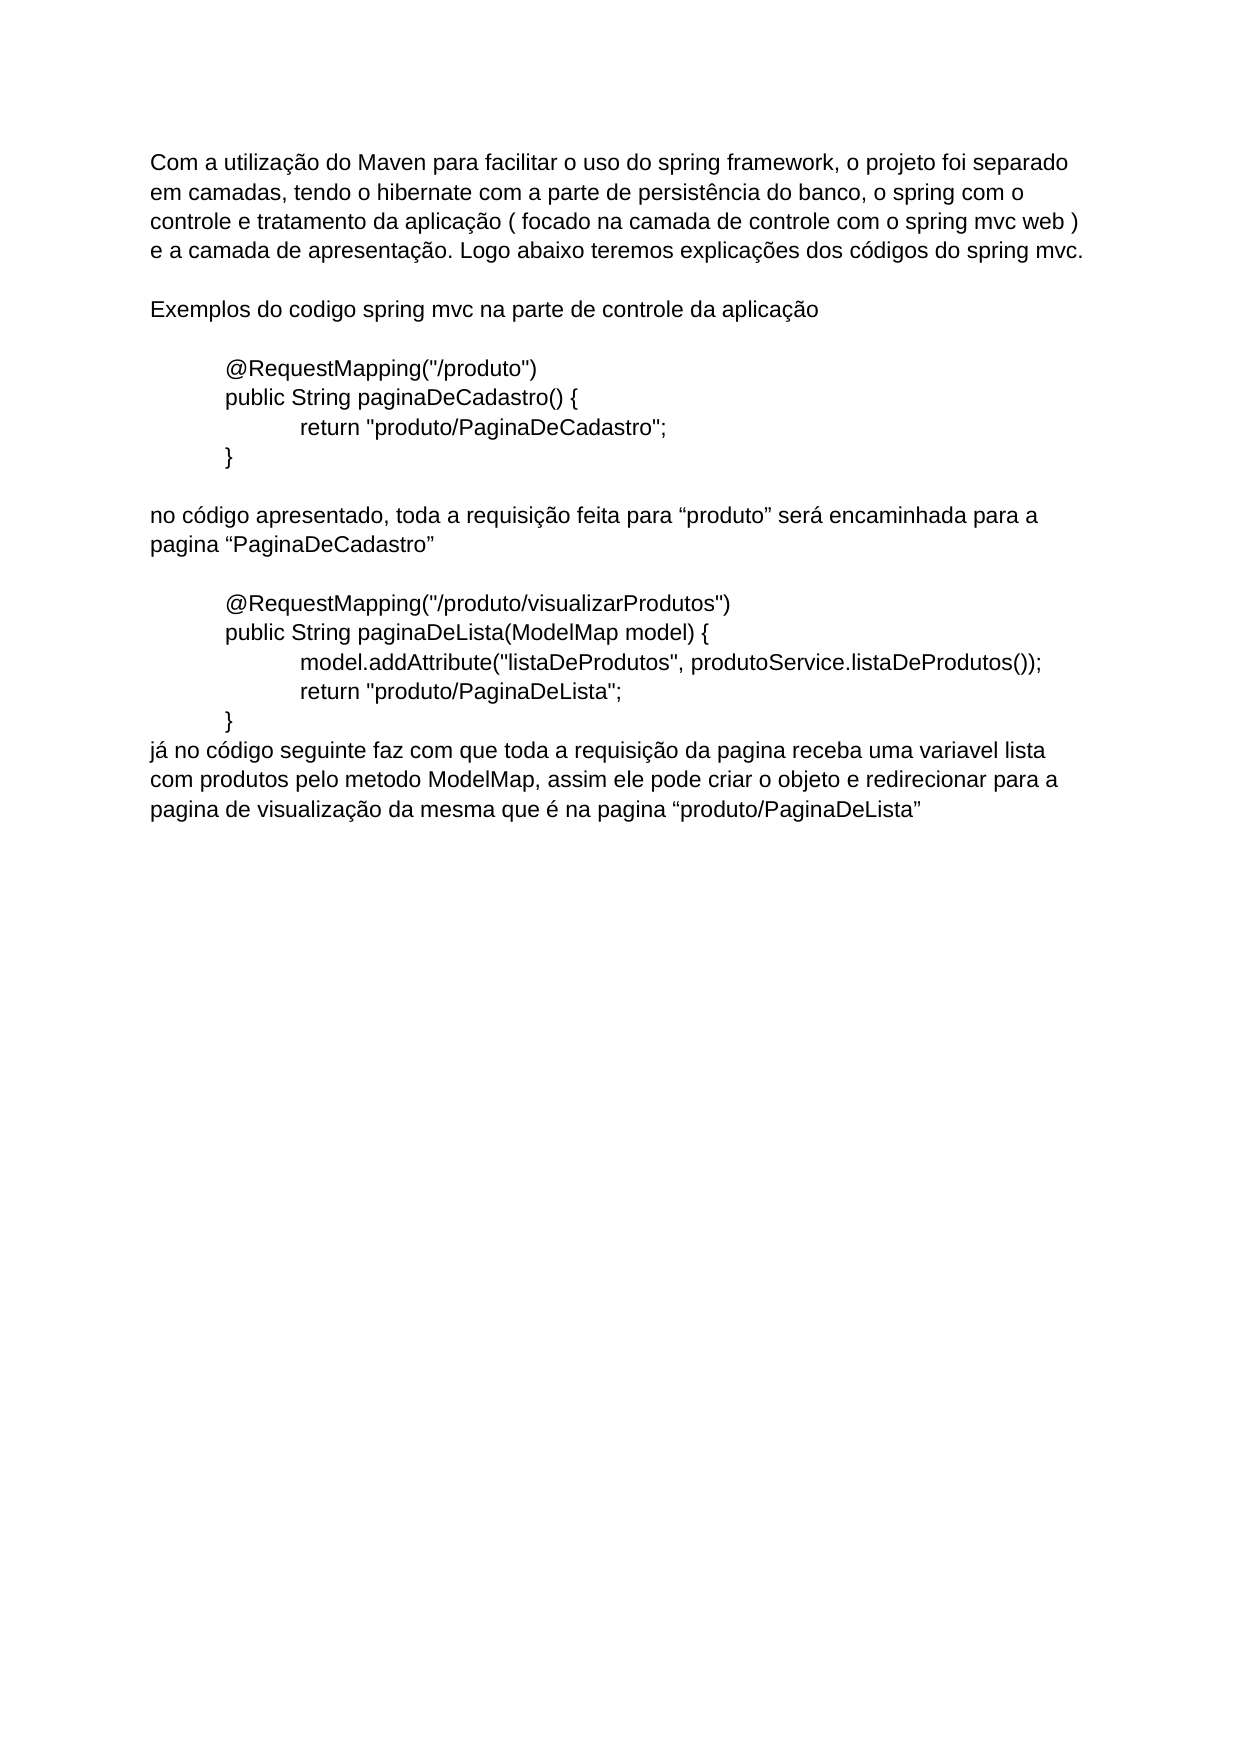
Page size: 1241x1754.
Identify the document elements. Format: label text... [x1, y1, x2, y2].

text @RequestMapping("/produto/visualizarProdutos") [150, 591, 1091, 616]
text } [150, 708, 1091, 734]
text return "produto/PaginaDeLista"; [150, 679, 1091, 704]
text já no código seguinte faz com que toda a requisição da pagina receba uma variavel lista com produtos pelo metodo ModelMap, assim ele pode criar o objeto e redirecionar para a pagina de visualização da mesma que é na pagina “produto/PaginaDeLista” [150, 737, 1091, 822]
text } [150, 444, 1091, 469]
text public String paginaDeLista(ModelMap model) { [150, 620, 1091, 646]
text no código apresentado, toda a requisição feita para “produto” será encaminhada para a pagina “PaginaDeCadastro” [150, 502, 1091, 557]
text public String paginaDeCadastro() { [150, 385, 1091, 411]
text return "produto/PaginaDeCadastro"; [150, 414, 1091, 440]
text model.addAttribute("listaDeProdutos", produtoService.listaDeProdutos()); [150, 649, 1091, 675]
text Exemplos do codigo spring mvc na parte de controle da aplicação [150, 297, 1091, 322]
text @RequestMapping("/produto") [150, 356, 1091, 381]
text Com a utilização do Maven para facilitar o uso do spring framework, o projeto foi separado em camadas, tendo o hibernate com a parte de persistência do banco, o spring com o controle e tratamento da aplicação ( focado na camada de controle com o spring mvc web ) e a camada de apresentação. Logo abaixo teremos explicações dos códigos do spring mvc. [150, 150, 1091, 264]
